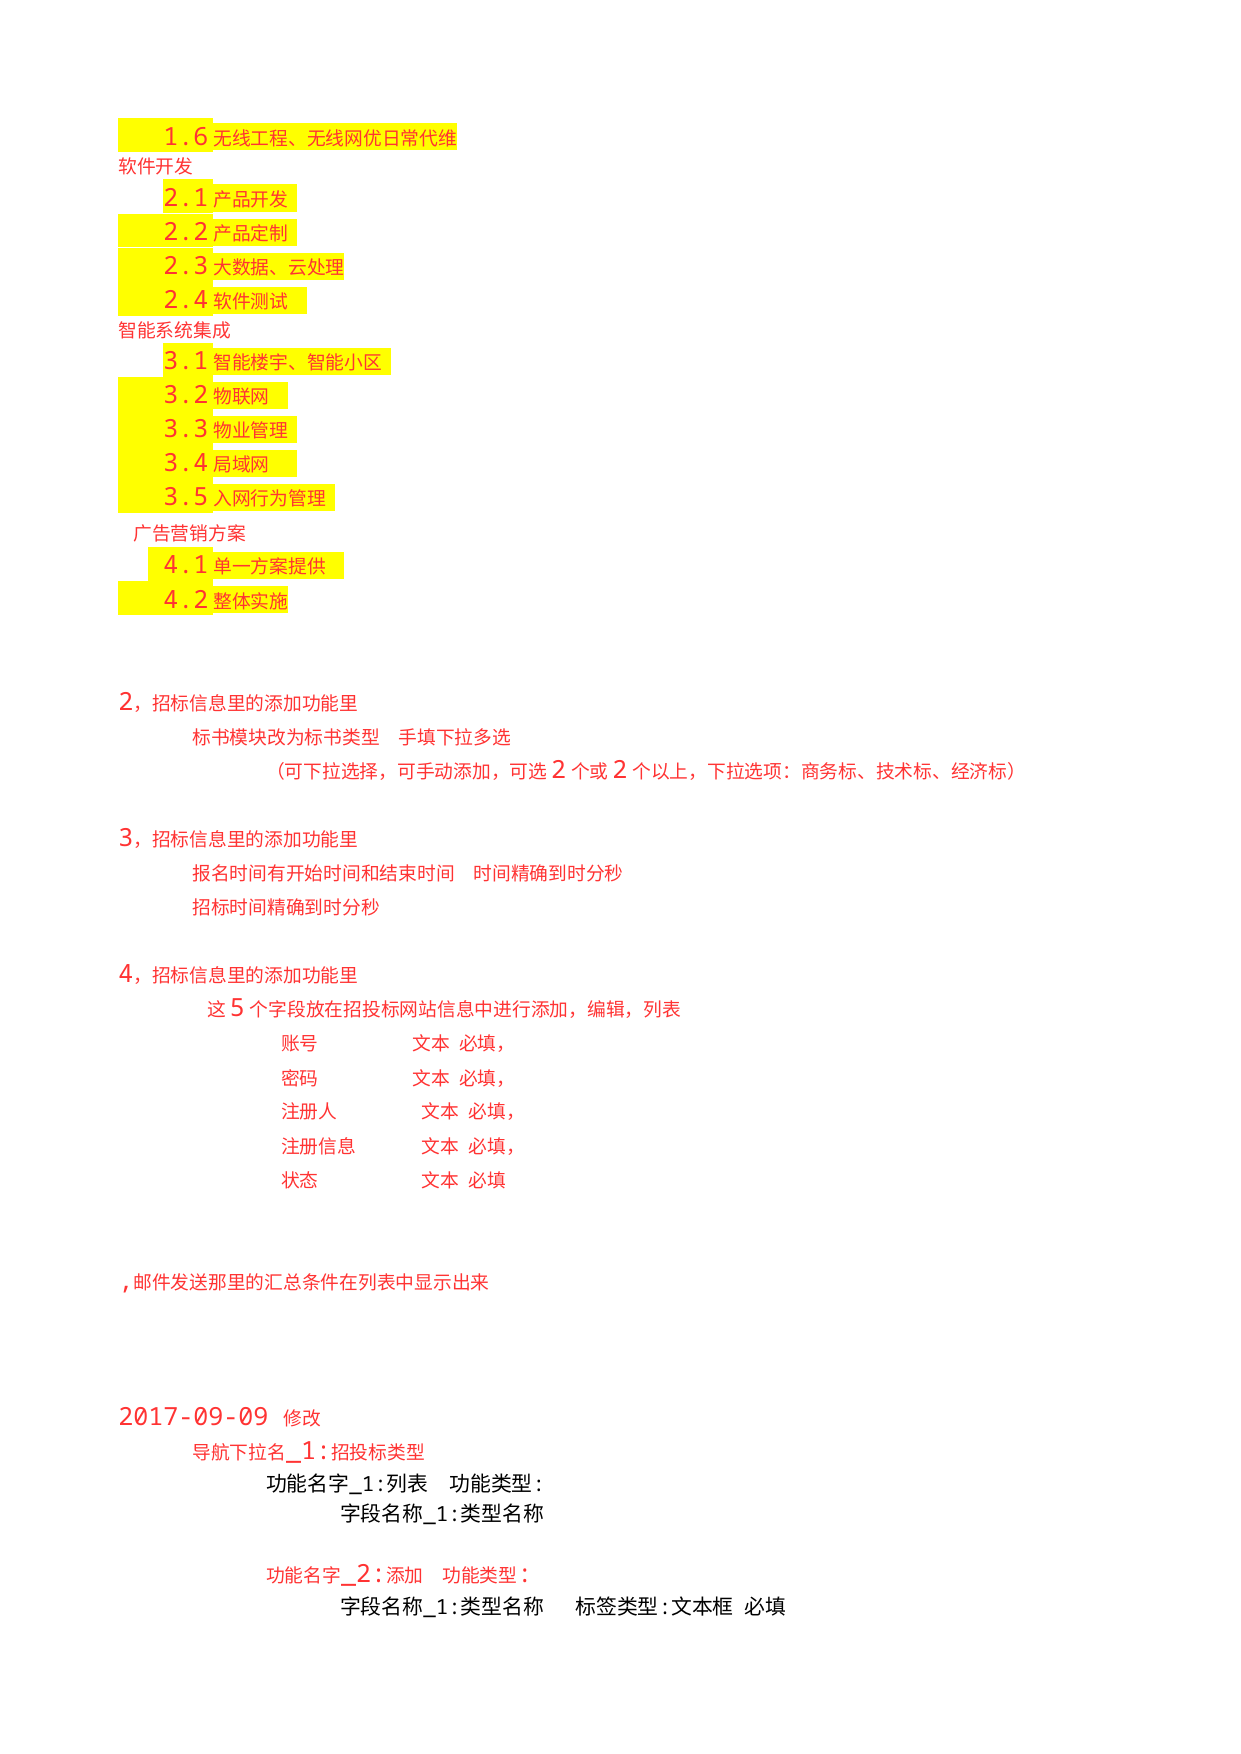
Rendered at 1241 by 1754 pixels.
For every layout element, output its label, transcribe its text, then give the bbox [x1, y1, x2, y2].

text 状态 文本 必填 [118, 1160, 1122, 1194]
text 4.1单一方案提供 [118, 547, 1122, 581]
text 账号 文本 必填， [118, 1024, 1122, 1058]
text 注册信息 文本 必填， [118, 1126, 1122, 1160]
text 广告营销方案 [118, 513, 1122, 547]
text 字段名称_1:类型名称 [118, 1497, 1122, 1527]
text 4，招标信息里的添加功能里 [118, 956, 1122, 990]
text 3.5入网行为管理 [118, 479, 1122, 513]
text 报名时间有开始时间和结束时间 时间精确到时分秒 [118, 854, 1122, 888]
text 1.6无线工程、无线网优日常代维 [118, 118, 1122, 152]
text 2.4软件测试 [118, 282, 1122, 316]
text 这5个字段放在招投标网站信息中进行添加，编辑，列表 [118, 990, 1122, 1024]
text 功能名字_1:列表 功能类型: [118, 1467, 1122, 1497]
text 3.1智能楼宇、智能小区 [118, 343, 1122, 377]
text 2.3大数据、云处理 [118, 247, 1122, 282]
text 注册人 文本 必填， [118, 1092, 1122, 1126]
text 3，招标信息里的添加功能里 [118, 820, 1122, 854]
text 2017-09-09 修改 [118, 1399, 1122, 1433]
text 3.2物联网 [118, 377, 1122, 411]
text 标书模块改为标书类型 手填下拉多选 [118, 717, 1122, 752]
text 字段名称_1:类型名称 标签类型:文本框 必填 [118, 1590, 1122, 1620]
text 招标时间精确到时分秒 [118, 888, 1122, 922]
text 2.2产品定制 [118, 213, 1122, 247]
text 导航下拉名_1:招投标类型 [118, 1433, 1122, 1467]
text 3.3物业管理 [118, 411, 1122, 445]
text 软件开发 [118, 152, 1122, 179]
text 智能系统集成 [118, 316, 1122, 343]
text 2，招标信息里的添加功能里 [118, 683, 1122, 717]
text （可下拉选择，可手动添加，可选2个或2个以上，下拉选项：商务标、技术标、经济标） [118, 752, 1122, 786]
text 功能名字_2:添加 功能类型: [118, 1556, 1122, 1590]
text 2.1产品开发 [118, 179, 1122, 213]
text ,邮件发送那里的汇总条件在列表中显示出来 [118, 1262, 1122, 1297]
text 4.2整体实施 [118, 581, 1122, 615]
text 3.4局域网 [118, 445, 1122, 479]
text 密码 文本 必填， [118, 1058, 1122, 1092]
